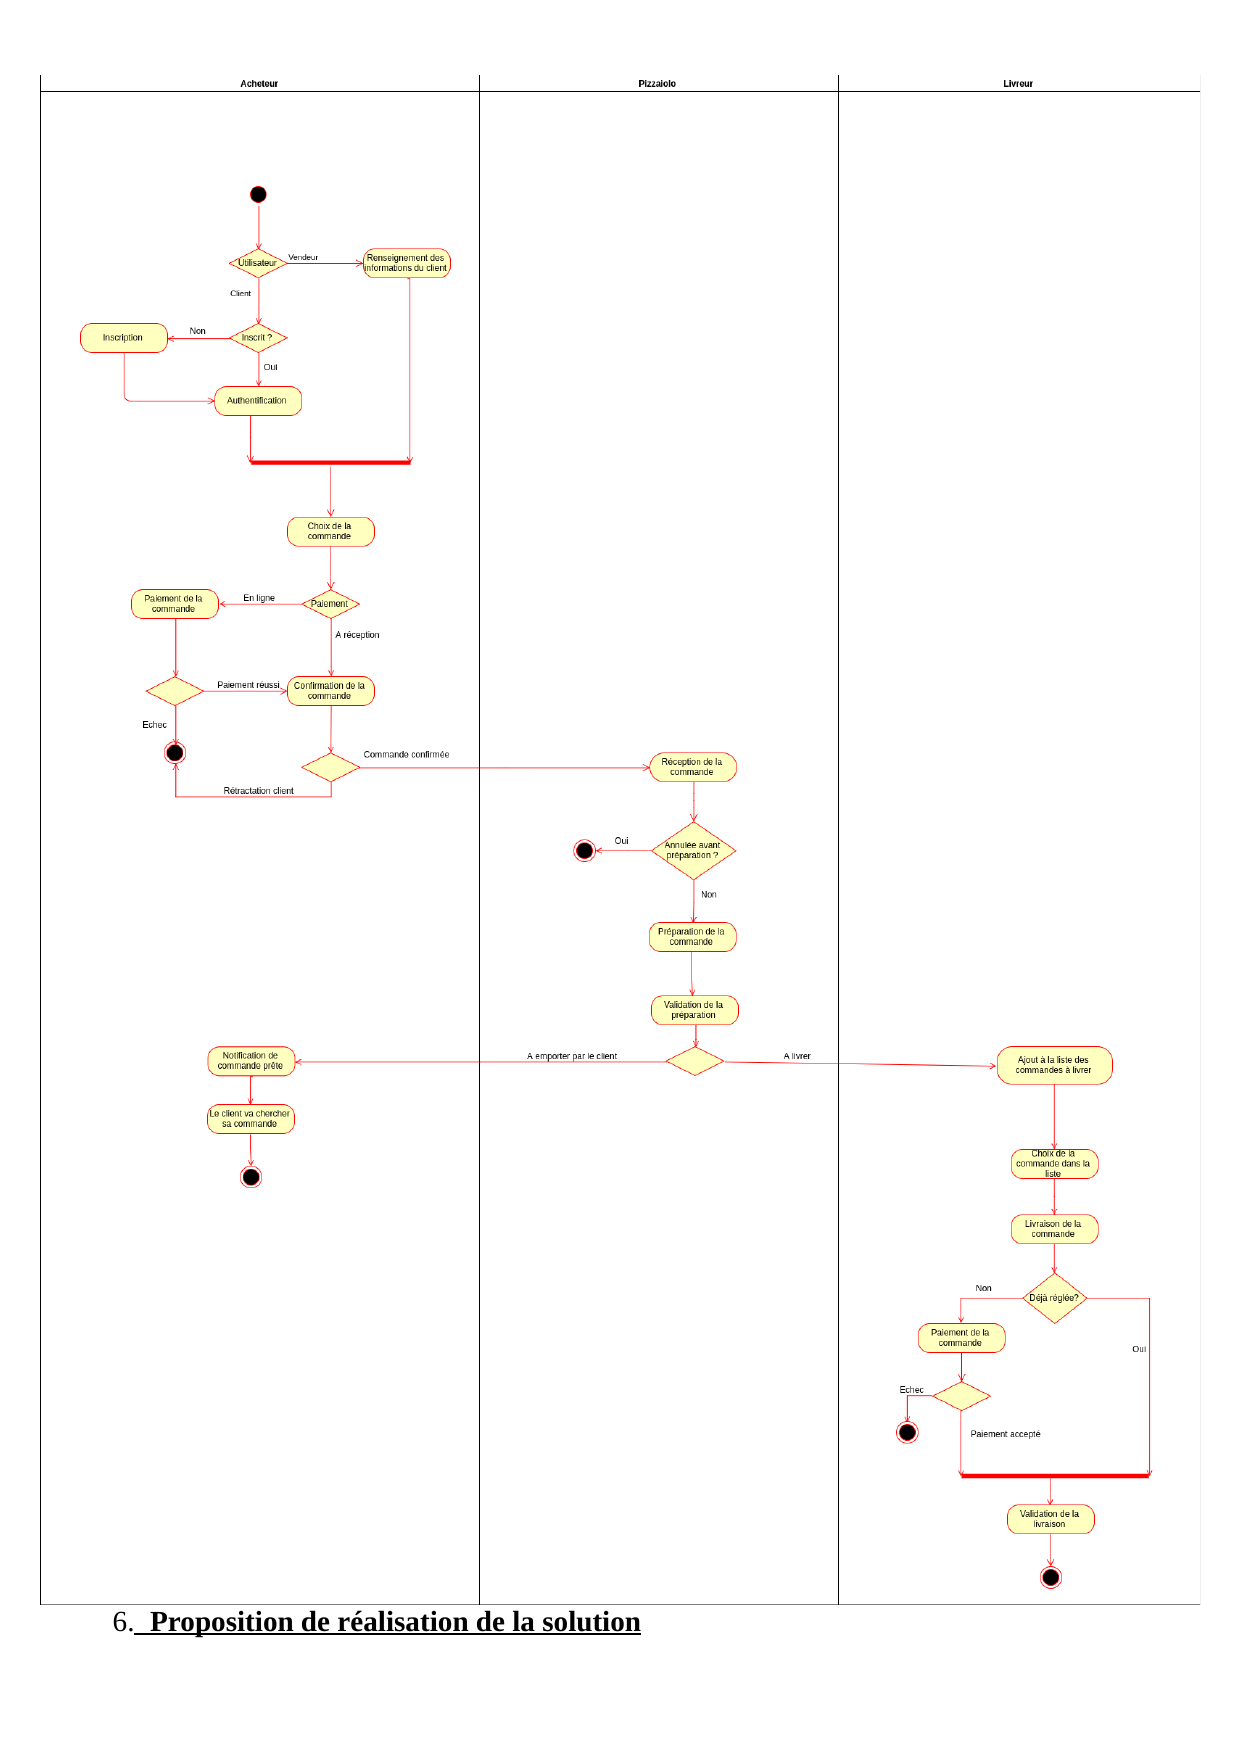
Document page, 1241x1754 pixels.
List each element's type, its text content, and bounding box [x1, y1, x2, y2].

picture [40, 75, 1200, 1605]
subtitle Proposition de réalisation de la solution [112, 1605, 1165, 1638]
